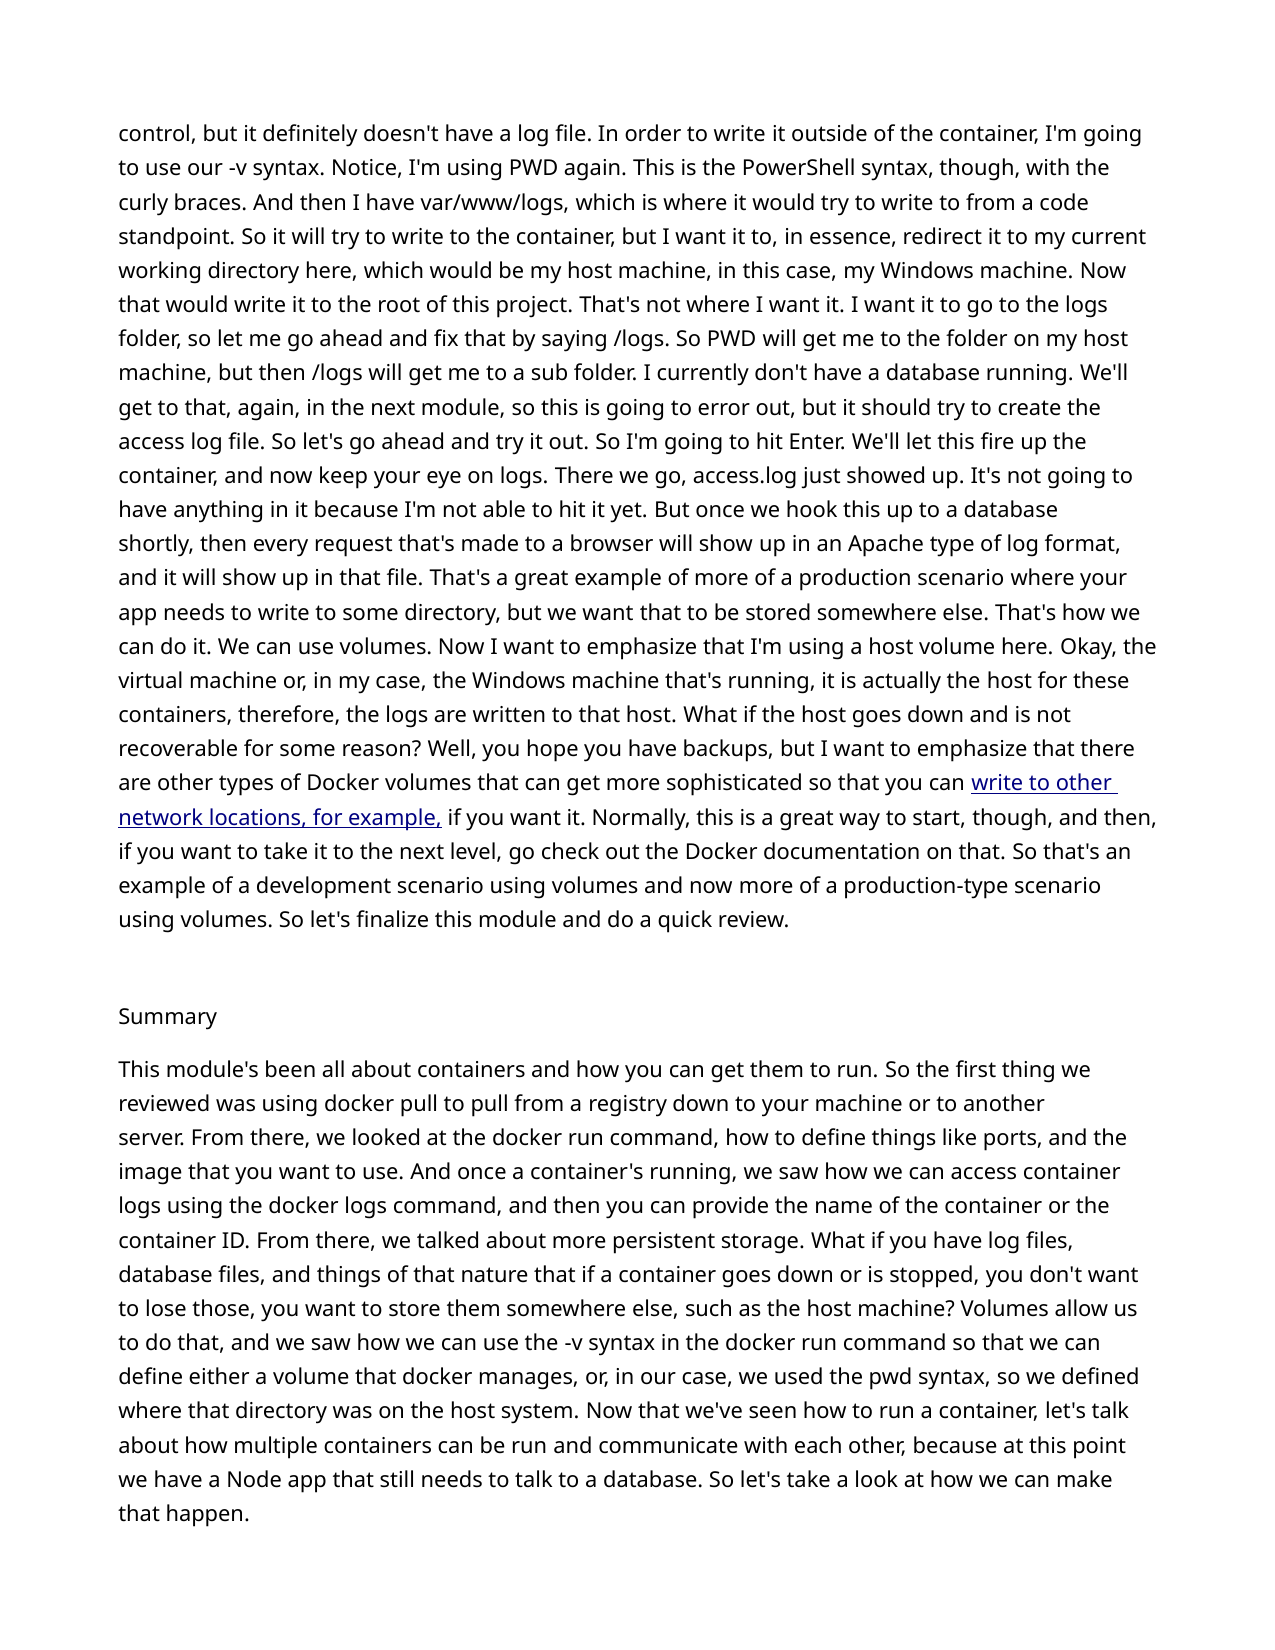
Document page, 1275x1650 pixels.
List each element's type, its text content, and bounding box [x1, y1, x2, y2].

text control, but it definitely doesn't have a log file. In order to write it outside of the container, I'm going to use our ‑v syntax. Notice, I'm using PWD again. This is the PowerShell syntax, though, with the curly braces. And then I have var/www/logs, which is where it would try to write to from a code standpoint. So it will try to write to the container, but I want it to, in essence, redirect it to my current working directory here, which would be my host machine, in this case, my Windows machine. Now that would write it to the root of this project. That's not where I want it. I want it to go to the logs folder, so let me go ahead and fix that by saying /logs. So PWD will get me to the folder on my host machine, but then /logs will get me to a sub folder. I currently don't have a database running. We'll get to that, again, in the next module, so this is going to error out, but it should try to create the access log file. So let's go ahead and try it out. So I'm going to hit Enter. We'll let this fire up the container, and now keep your eye on logs. There we go, access.log just showed up. It's not going to have anything in it because I'm not able to hit it yet. But once we hook this up to a database shortly, then every request that's made to a browser will show up in an Apache type of log format, and it will show up in that file. That's a great example of more of a production scenario where your app needs to write to some directory, but we want that to be stored somewhere else. That's how we can do it. We can use volumes. Now I want to emphasize that I'm using a host volume here. Okay, the virtual machine or, in my case, the Windows machine that's running, it is actually the host for these containers, therefore, the logs are written to that host. What if the host goes down and is not recoverable for some reason? Well, you hope you have backups, but I want to emphasize that there are other types of Docker volumes that can get more sophisticated so that you can write to other network locations, for example, if you want it. Normally, this is a great way to start, though, and then, if you want to take it to the next level, go check out the Docker documentation on that. So that's an example of a development scenario using volumes and now more of a production‑type scenario using volumes. So let's finalize this module and do a quick review. [118, 118, 1157, 934]
text This module's been all about containers and how you can get them to run. So the first thing we reviewed was using docker pull to pull from a registry down to your machine or to another server. From there, we looked at the docker run command, how to define things like ports, and the image that you want to use. And once a container's running, we saw how we can access container logs using the docker logs command, and then you can provide the name of the container or the container ID. From there, we talked about more persistent storage. What if you have log files, database files, and things of that nature that if a container goes down or is stopped, you don't want to lose those, you want to store them somewhere else, such as the host machine? Volumes allow us to do that, and we saw how we can use the ‑v syntax in the docker run command so that we can define either a volume that docker manages, or, in our case, we used the pwd syntax, so we defined where that directory was on the host system. Now that we've seen how to run a container, let's talk about how multiple containers can be run and communicate with each other, because at this point we have a Node app that still needs to talk to a database. So let's take a look at how we can make that happen. [118, 1054, 1157, 1528]
subtitle Summary [118, 1001, 1157, 1030]
